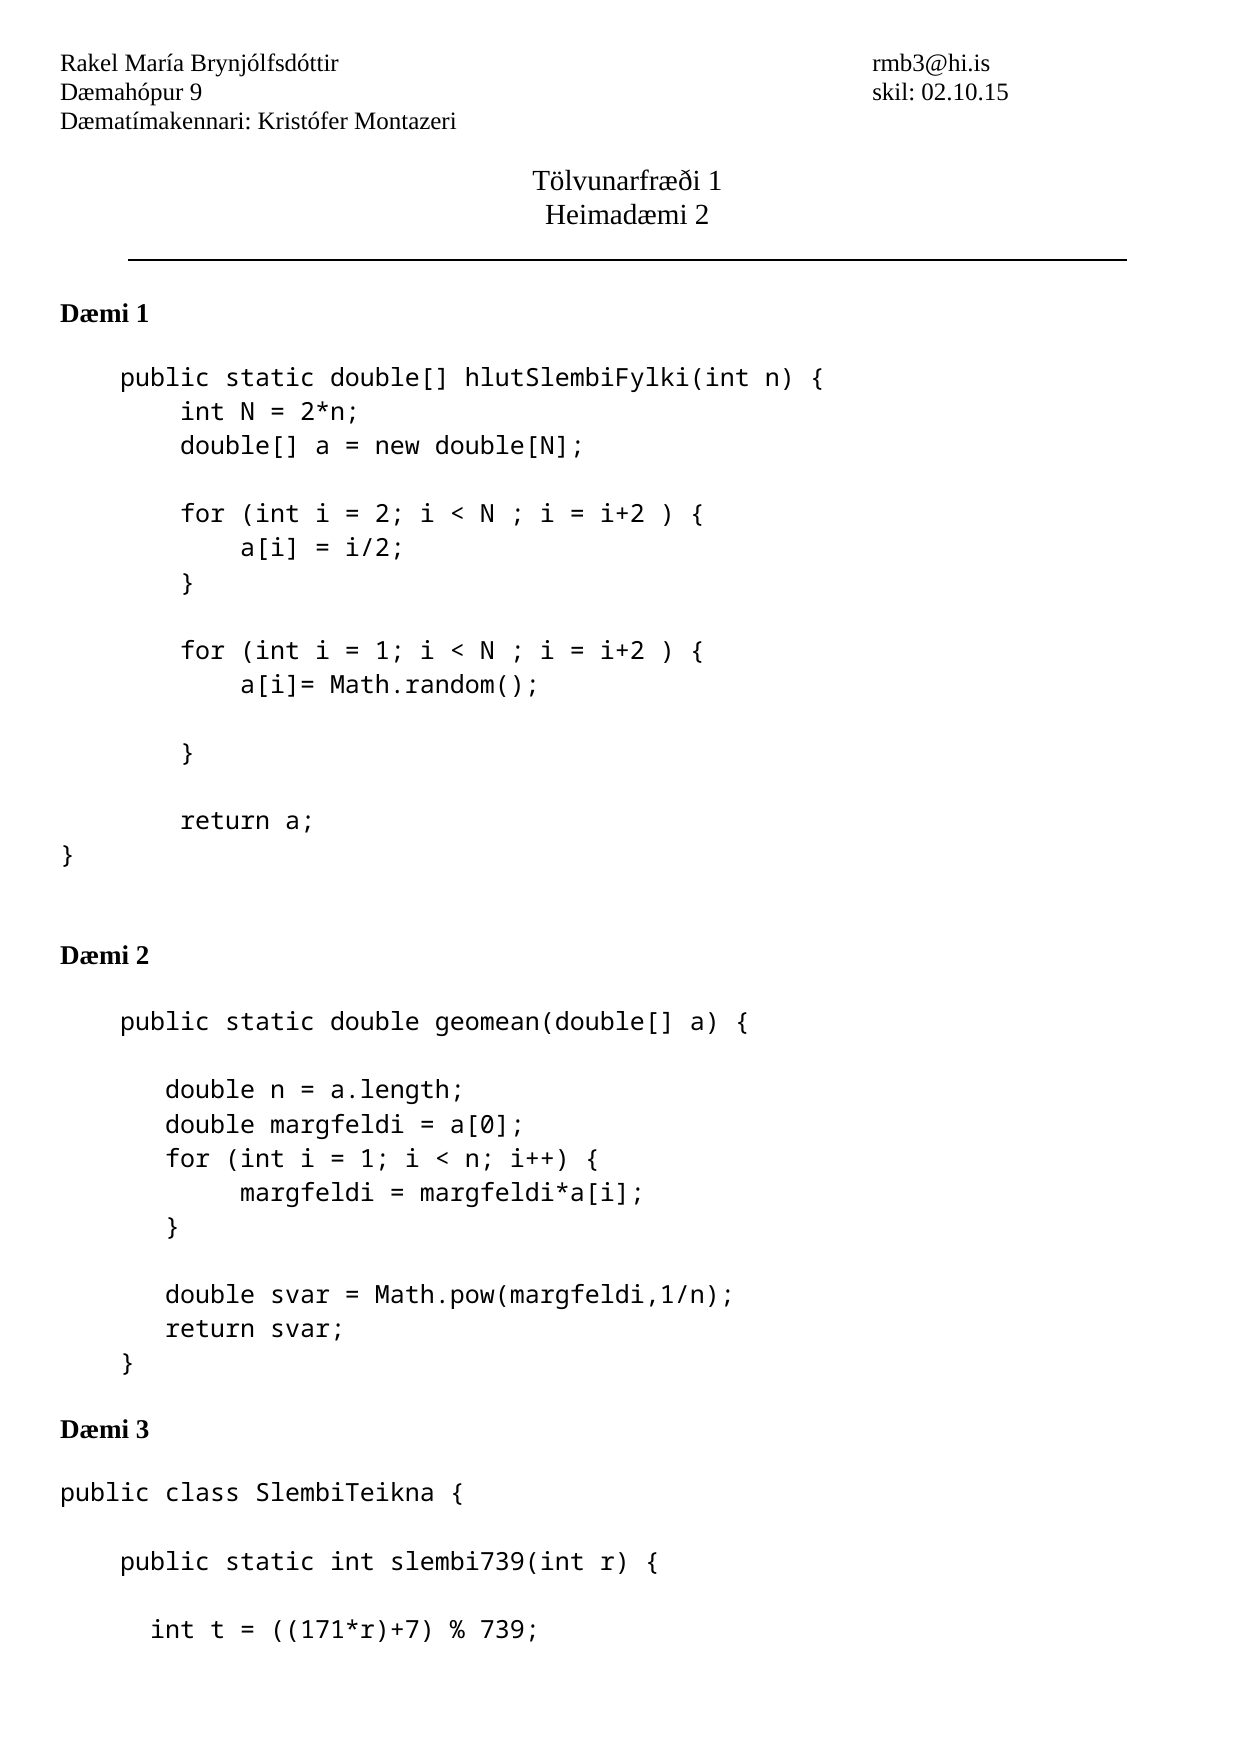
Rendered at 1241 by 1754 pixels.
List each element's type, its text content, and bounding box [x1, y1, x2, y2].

text a[i] = i/2; [60, 530, 1194, 564]
text return a; [60, 803, 1194, 837]
text Tölvunarfræði 1 [60, 163, 1194, 197]
text Dæmi 3 [60, 1413, 1194, 1444]
text int N = 2*n; [60, 394, 1194, 428]
text Dæmi 1 [60, 297, 1194, 329]
text } [60, 1345, 1194, 1379]
text for (int i = 2; i < N ; i = i+2 ) { [60, 496, 1194, 530]
text for (int i = 1; i < N ; i = i+2 ) { [60, 632, 1194, 666]
text Dæmatímakennari: Kristófer Montazeri [60, 106, 1194, 134]
text Heimadæmi 2 [60, 197, 1194, 230]
text int t = ((171*r)+7) % 739; [60, 1611, 1194, 1645]
text } [60, 1208, 1194, 1242]
text a[i]= Math.random(); [60, 666, 1194, 700]
text } [60, 734, 1194, 768]
text return svar; [60, 1311, 1194, 1345]
text } [60, 837, 1194, 871]
text for (int i = 1; i < n; i++) { [60, 1140, 1194, 1174]
text margfeldi = margfeldi*a[i]; [60, 1174, 1194, 1208]
text double[] a = new double[N]; [60, 428, 1194, 462]
text public static int slembi739(int r) { [60, 1543, 1194, 1577]
text Rakel María Brynjólfsdóttir rmb3@hi.is [60, 48, 1194, 77]
text public static double geomean(double[] a) { [60, 1004, 1194, 1038]
text public static double[] hlutSlembiFylki(int n) { [60, 360, 1194, 394]
text Dæmi 2 [60, 939, 1194, 970]
text double n = a.length; [60, 1072, 1194, 1106]
text Dæmahópur 9 skil: 02.10.15 [60, 77, 1194, 106]
text double svar = Math.pow(margfeldi,1/n); [60, 1277, 1194, 1311]
text double margfeldi = a[0]; [60, 1106, 1194, 1140]
text public class SlembiTeikna { [60, 1475, 1194, 1509]
text } [60, 564, 1194, 598]
